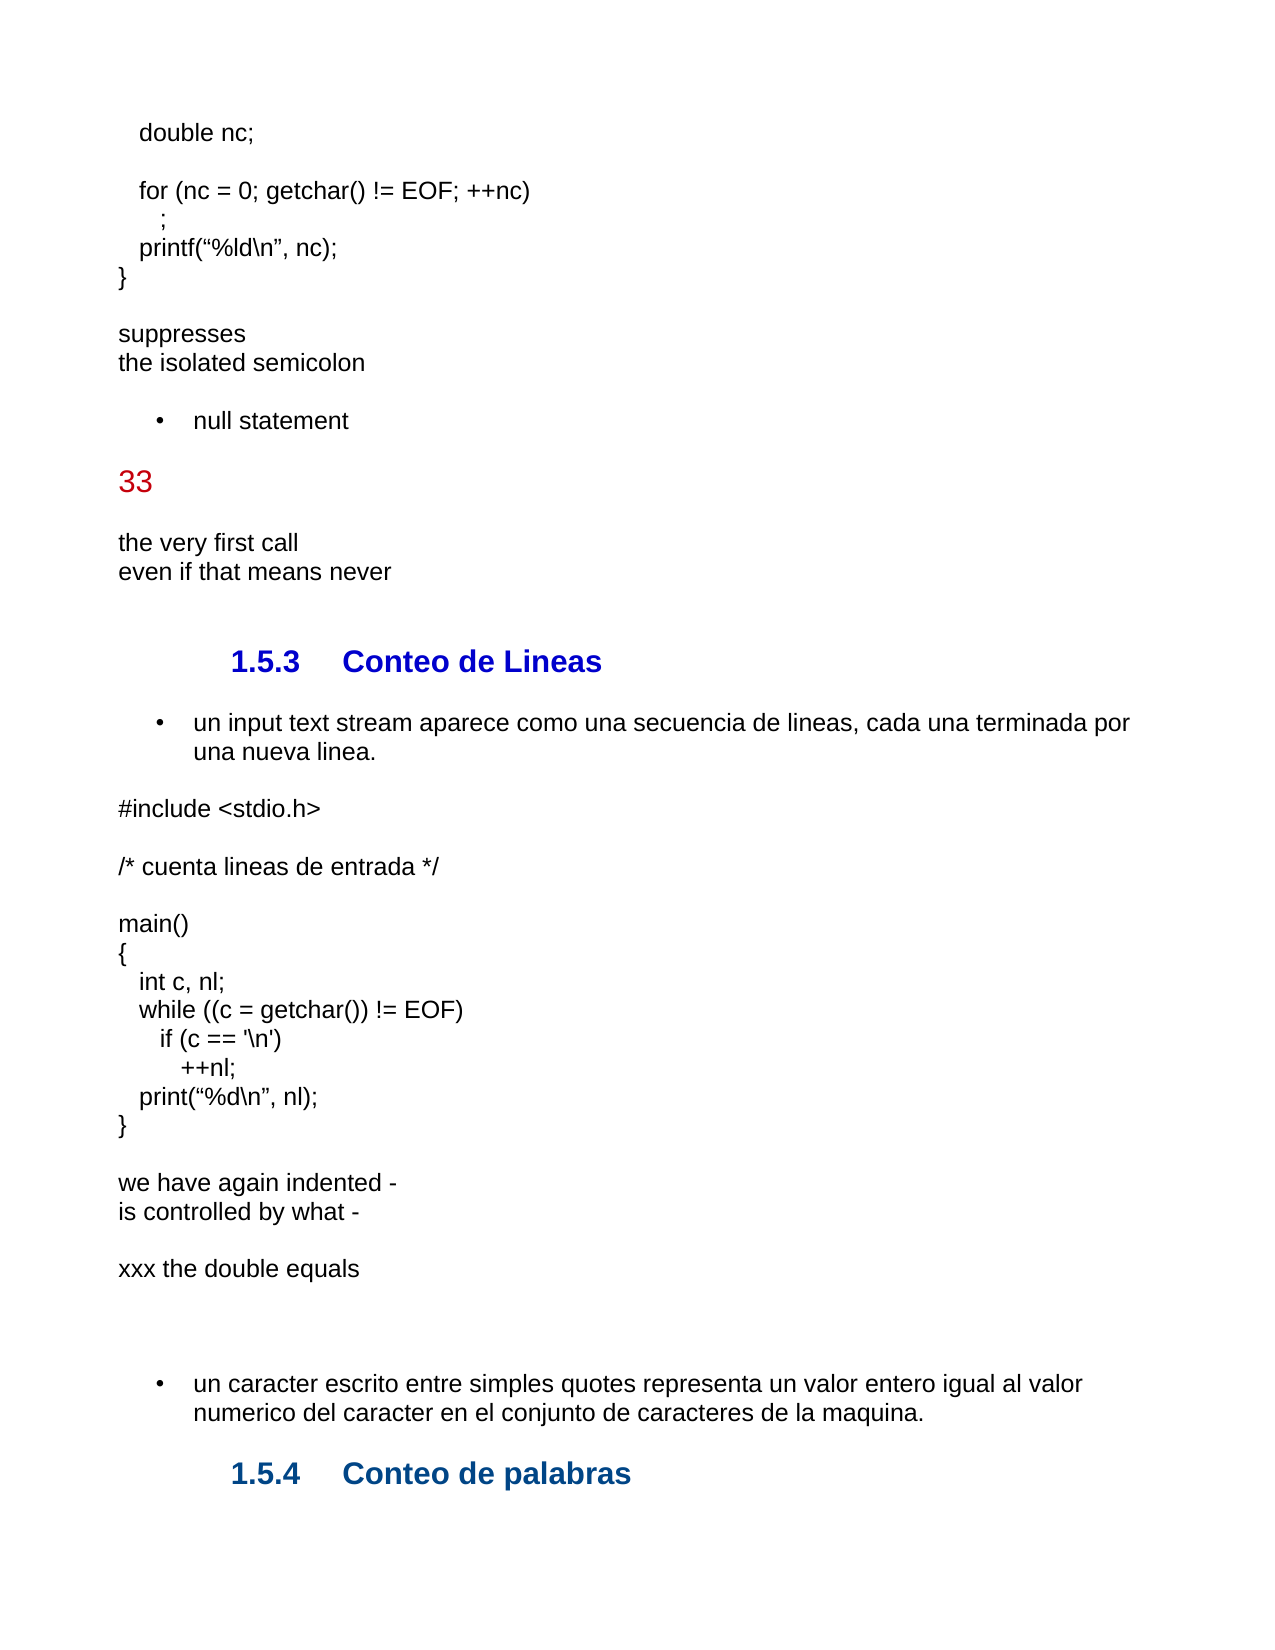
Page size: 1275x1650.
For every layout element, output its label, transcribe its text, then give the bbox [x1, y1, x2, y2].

list Conteo de palabras [231, 1455, 1157, 1491]
text } [118, 1110, 1157, 1139]
text ; [118, 204, 1157, 233]
text double nc; [118, 118, 1157, 147]
text #include <stdio.h> [118, 794, 1157, 823]
text } [118, 262, 1157, 291]
text xxx the double equals [118, 1254, 1157, 1283]
text main() [118, 909, 1157, 938]
text while ((c = getchar()) != EOF) [118, 995, 1157, 1024]
text { [118, 938, 1157, 966]
text the isolated semicolon [118, 348, 1157, 377]
list un input text stream aparece como una secuencia de lineas, cada una terminada por una nueva linea. [156, 708, 1157, 765]
text is controlled by what - [118, 1196, 1157, 1225]
text print(“%d\n”, nl); [118, 1081, 1157, 1110]
text 33 [118, 463, 1157, 499]
text printf(“%ld\n”, nc); [118, 233, 1157, 262]
text if (c == '\n') [118, 1024, 1157, 1053]
text /* cuenta lineas de entrada */ [118, 851, 1157, 880]
text we have again indented - [118, 1168, 1157, 1196]
list un caracter escrito entre simples quotes representa un valor entero igual al valor numerico del caracter en el conjunto de caracteres de la maquina. [156, 1369, 1157, 1427]
list Conteo de Lineas [231, 643, 1157, 679]
text suppresses [118, 319, 1157, 348]
text for (nc = 0; getchar() != EOF; ++nc) [118, 176, 1157, 204]
text ++nl; [118, 1053, 1157, 1081]
text even if that means never [118, 557, 1157, 585]
text the very first call [118, 528, 1157, 557]
list null statement [156, 406, 1157, 434]
text int c, nl; [118, 966, 1157, 995]
